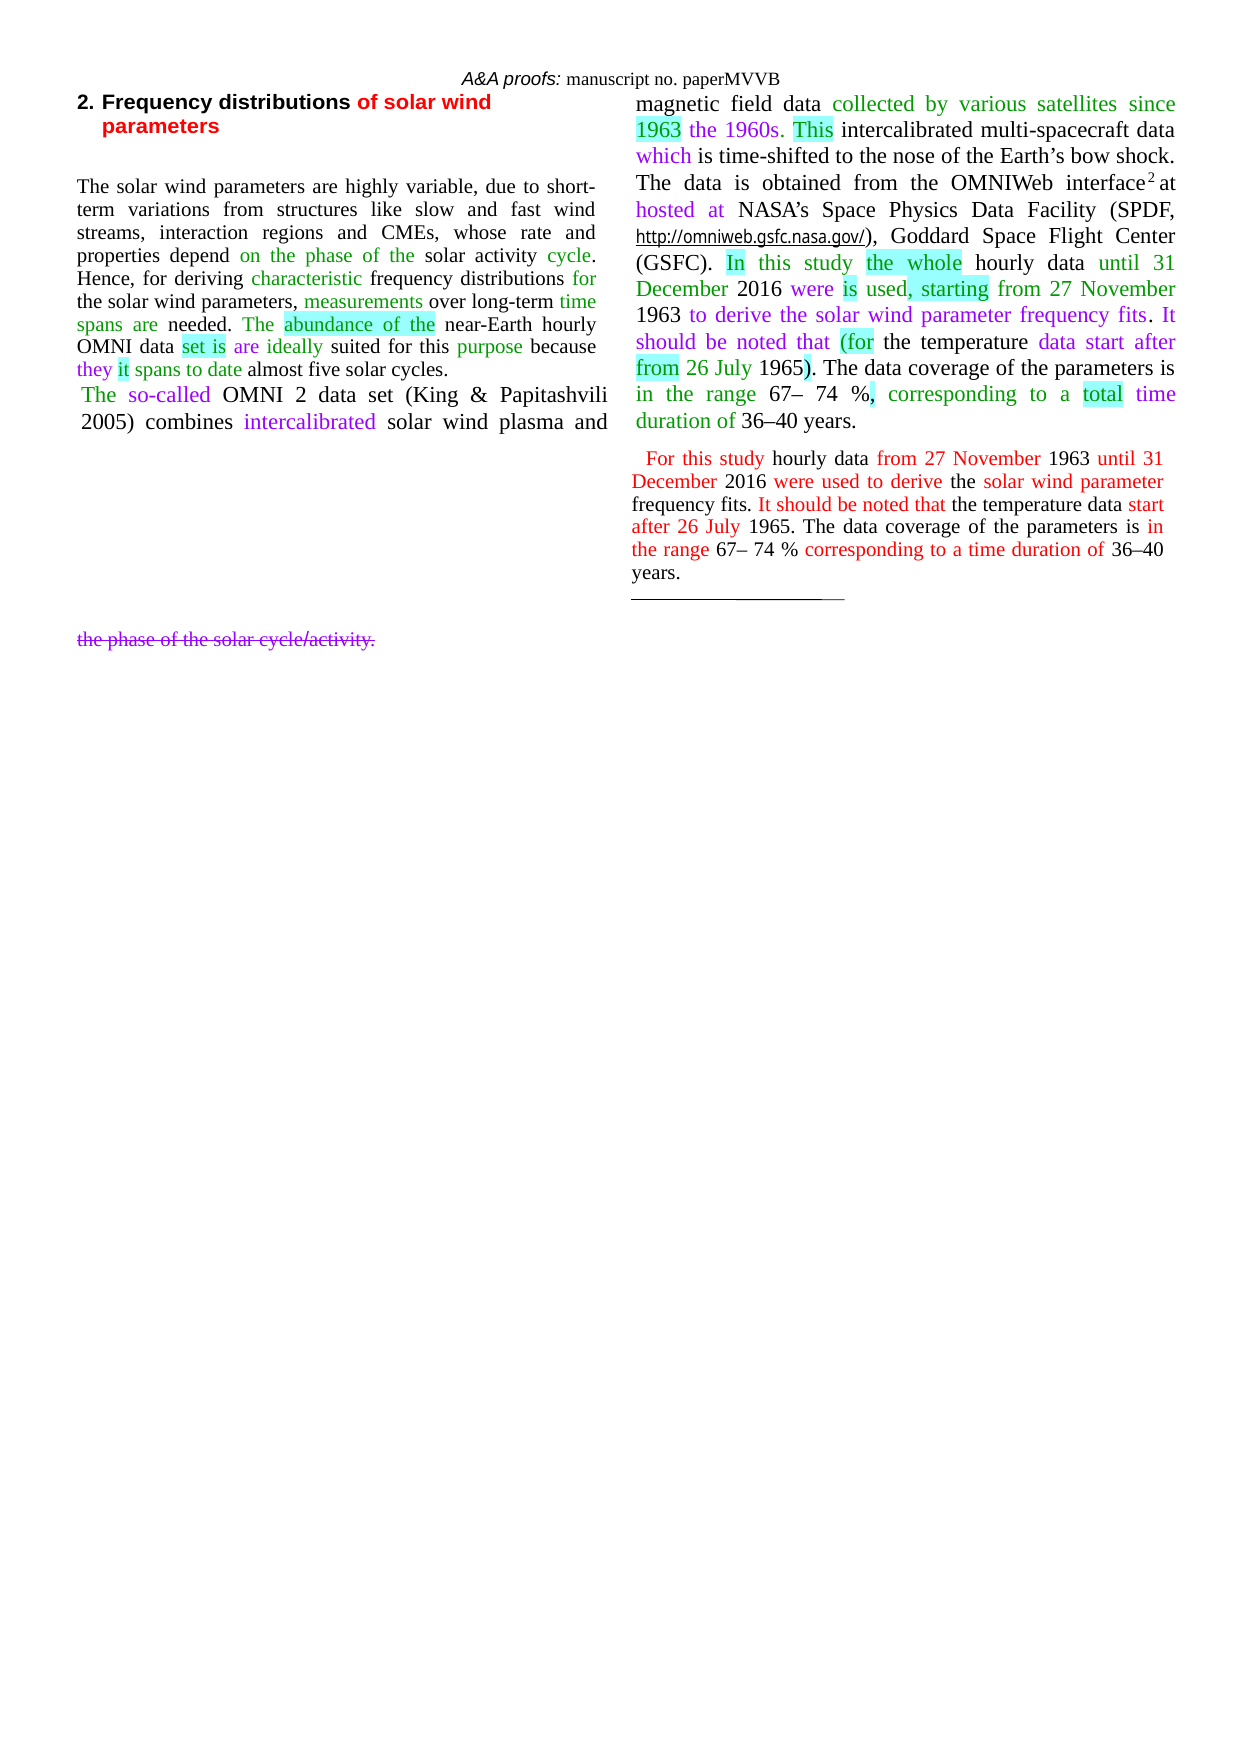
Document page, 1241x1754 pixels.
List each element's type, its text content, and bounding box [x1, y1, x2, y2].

subtitle Frequency distributions of solar wind parameters [77, 89, 608, 137]
text The solar wind parameters are highly variable, due to short- term variations from structures like slow and fast wind streams, interaction regions and CMEs, whose rate and properties depend on the phase of the solar activity cycle. Hence, for deriving characteristic frequency distributions for the solar wind parameters, measurements over long-term time spans are needed. The abundance of the near-Earth hourly OMNI data set is are ideally suited for this purpose because they it spans to date almost five solar cycles. [77, 175, 596, 381]
text magnetic field data collected by various satellites since 1963 the 1960s. This intercalibrated multi-spacecraft data which is time-shifted to the nose of the Earth’s bow shock. The data is obtained from the OMNIWeb interface2 at hosted at NASA’s Space Physics Data Facility (SPDF, http://omniweb.gsfc.nasa.gov/), Goddard Space Flight Center (GSFC). In this study the whole hourly data until 31 December 2016 were is used, starting from 27 November 1963 to derive the solar wind parameter frequency fits. It should be noted that (for the temperature data start after from 26 July 1965). The data coverage of the parameters is in the range 67– 74 %, corresponding to a total time duration of 36–40 years. [636, 89, 1176, 433]
text For this study hourly data from 27 November 1963 until 31 December 2016 were used to derive the solar wind parameter frequency fits. It should be noted that the temperature data start after 26 July 1965. The data coverage of the parameters is in the range 67– 74 % corresponding to a time duration of 36–40 years. [631, 447, 1164, 584]
text the phase of the solar cycle/activity. [77, 627, 608, 651]
text The so-called OMNI 2 data set (King & Papitashvili 2005) combines intercalibrated solar wind plasma and [81, 381, 608, 434]
